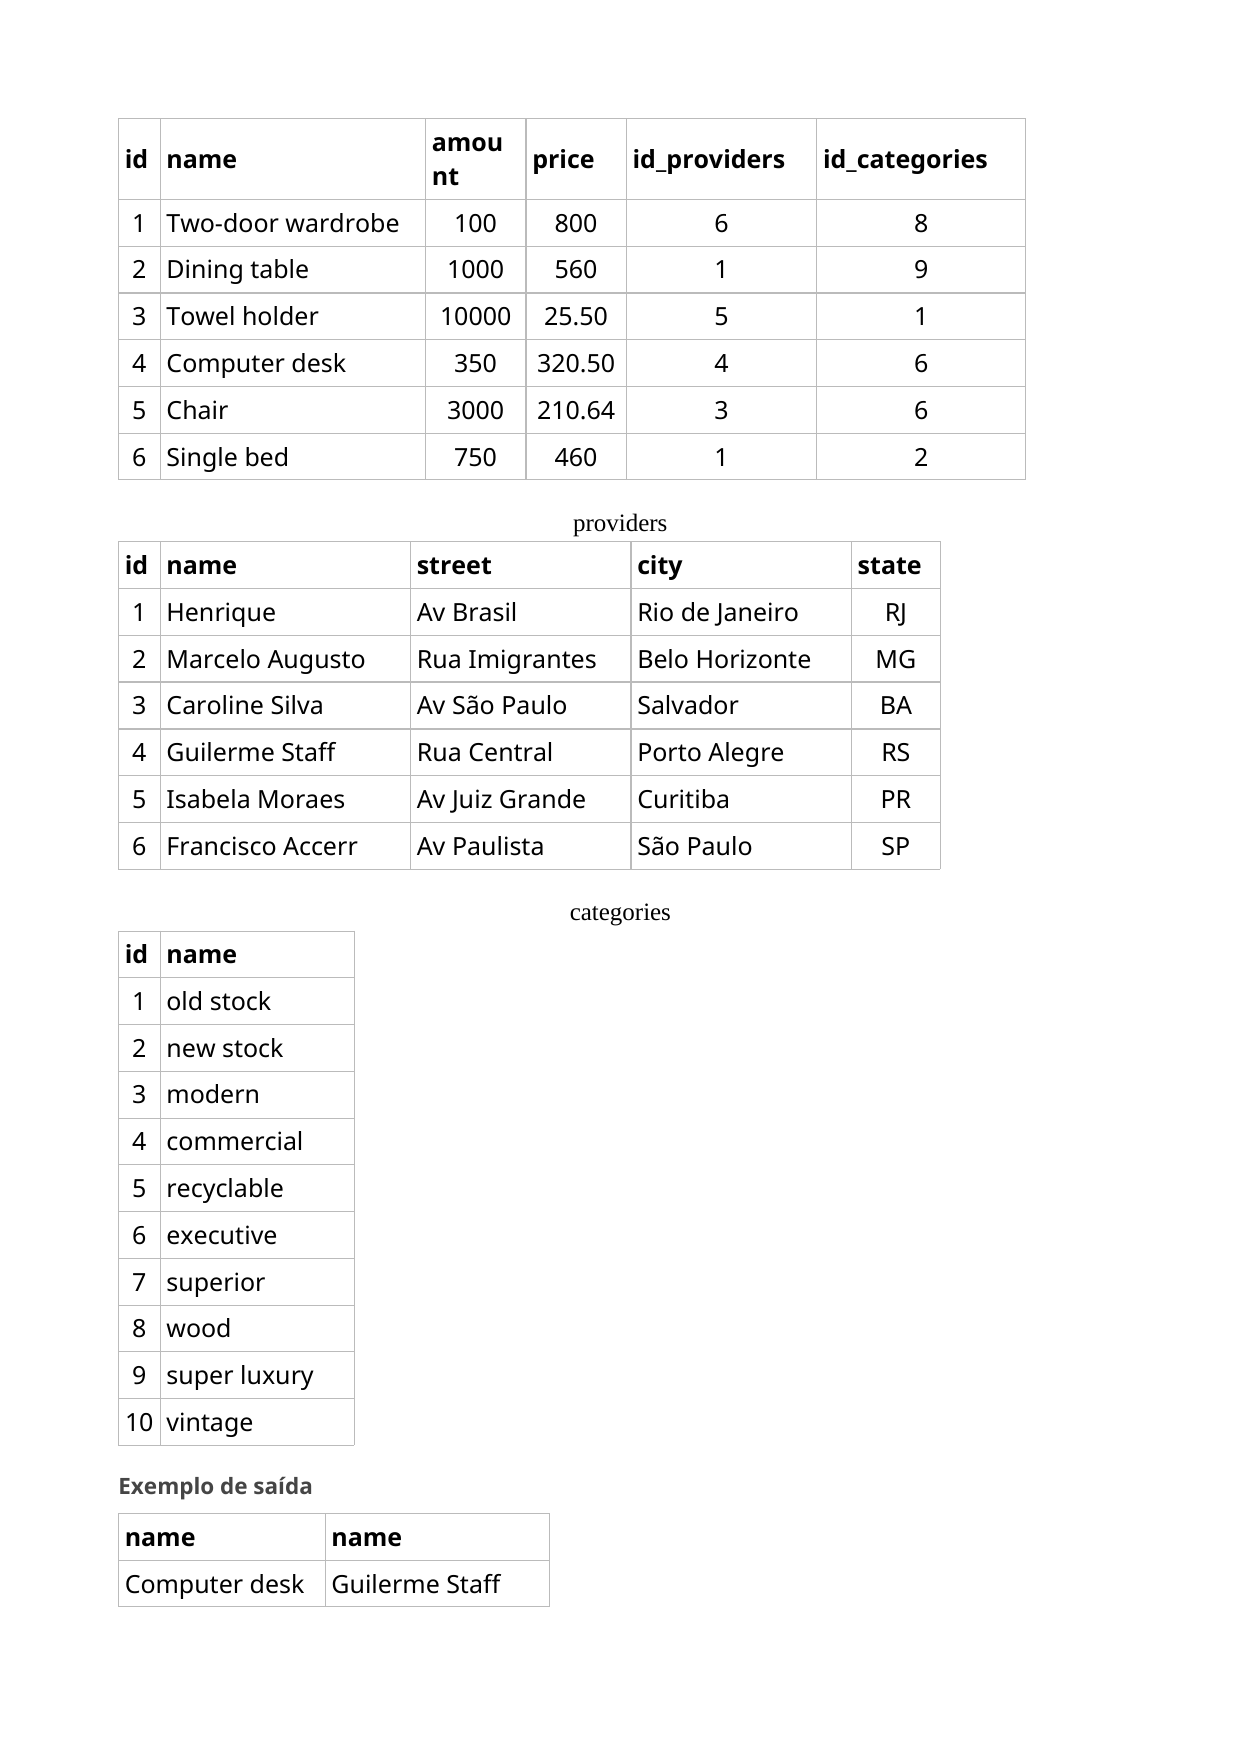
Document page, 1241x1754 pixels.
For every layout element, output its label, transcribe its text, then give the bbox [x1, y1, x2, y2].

table_cell BA [852, 683, 940, 728]
table_cell super luxury [161, 1352, 354, 1398]
table_cell 1 [119, 200, 160, 246]
table_header street [411, 542, 630, 588]
table_cell Belo Horizonte [632, 636, 851, 681]
table_header name [119, 1514, 325, 1560]
table_header price [527, 119, 626, 199]
table_cell 10000 [426, 294, 525, 339]
table_header id_providers [627, 119, 816, 199]
table_cell Towel holder [161, 294, 425, 339]
table_cell 2 [817, 434, 1025, 479]
table_cell Two-door wardrobe [161, 200, 425, 246]
table_header id [119, 119, 160, 199]
table_cell 3 [119, 1072, 160, 1118]
table_cell 7 [119, 1259, 160, 1305]
table_cell PR [852, 776, 940, 822]
table_cell 3 [119, 294, 160, 339]
table_cell 5 [119, 1165, 160, 1211]
table_cell 1 [119, 978, 160, 1024]
table_cell Marcelo Augusto [161, 636, 410, 681]
table_cell Av Brasil [411, 589, 630, 635]
table_cell superior [161, 1259, 354, 1305]
table_cell 25.50 [527, 294, 626, 339]
text providers [118, 508, 1122, 537]
table_cell new stock [161, 1025, 354, 1071]
table_cell 10 [119, 1399, 160, 1445]
table_cell 9 [119, 1352, 160, 1398]
table_cell SP [852, 823, 940, 869]
table_cell 1 [627, 434, 816, 479]
table_cell Henrique [161, 589, 410, 635]
table_cell Av Juiz Grande [411, 776, 630, 822]
table_cell Porto Alegre [632, 730, 851, 775]
table_cell 1 [627, 247, 816, 292]
table_cell 750 [426, 434, 525, 479]
table_cell Computer desk [161, 340, 425, 386]
table_cell Computer desk [119, 1561, 325, 1606]
table_cell 6 [627, 200, 816, 246]
table_cell 8 [817, 200, 1025, 246]
table_cell 8 [119, 1306, 160, 1351]
table_cell 800 [527, 200, 626, 246]
table_header id_categories [817, 119, 1025, 199]
table_cell 350 [426, 340, 525, 386]
subtitle Exemplo de saída [118, 1470, 1122, 1501]
table_cell old stock [161, 978, 354, 1024]
table_cell Francisco Accerr [161, 823, 410, 869]
table_cell modern [161, 1072, 354, 1118]
table_cell 5 [119, 776, 160, 822]
table_cell Rio de Janeiro [632, 589, 851, 635]
table_header city [632, 542, 851, 588]
table_header name [161, 932, 354, 977]
table_cell 210.64 [527, 387, 626, 433]
table_cell Guilerme Staff [161, 730, 410, 775]
table_cell 4 [119, 730, 160, 775]
text categories [118, 897, 1122, 926]
table_cell 6 [817, 340, 1025, 386]
table_cell 3 [119, 683, 160, 728]
table_cell Av São Paulo [411, 683, 630, 728]
table_cell Isabela Moraes [161, 776, 410, 822]
table_header id [119, 542, 160, 588]
table_cell Guilerme Staff [326, 1561, 549, 1606]
table_header id [119, 932, 160, 977]
table_cell recyclable [161, 1165, 354, 1211]
table_cell Dining table [161, 247, 425, 292]
table_cell RS [852, 730, 940, 775]
table_cell 320.50 [527, 340, 626, 386]
table_cell Single bed [161, 434, 425, 479]
table_cell 560 [527, 247, 626, 292]
table_cell MG [852, 636, 940, 681]
table_cell RJ [852, 589, 940, 635]
table_cell Curitiba [632, 776, 851, 822]
table_cell vintage [161, 1399, 354, 1445]
table_cell 6 [817, 387, 1025, 433]
table_cell Rua Imigrantes [411, 636, 630, 681]
table_cell 100 [426, 200, 525, 246]
table_header amount [426, 119, 525, 199]
table_cell Caroline Silva [161, 683, 410, 728]
table_cell 6 [119, 823, 160, 869]
table_cell 2 [119, 1025, 160, 1071]
table_header name [161, 542, 410, 588]
table_cell 5 [119, 387, 160, 433]
table_cell wood [161, 1306, 354, 1351]
table_cell 6 [119, 434, 160, 479]
table_cell 4 [119, 340, 160, 386]
table_cell executive [161, 1212, 354, 1258]
table_cell 6 [119, 1212, 160, 1258]
table_cell 2 [119, 636, 160, 681]
table_cell São Paulo [632, 823, 851, 869]
table_cell Av Paulista [411, 823, 630, 869]
table_cell 2 [119, 247, 160, 292]
table_cell 3000 [426, 387, 525, 433]
table_header state [852, 542, 940, 588]
table_cell 460 [527, 434, 626, 479]
table_cell commercial [161, 1119, 354, 1164]
table_cell 1 [817, 294, 1025, 339]
table_cell 1000 [426, 247, 525, 292]
table_cell 1 [119, 589, 160, 635]
table_header name [326, 1514, 549, 1560]
table_header name [161, 119, 425, 199]
table_cell Salvador [632, 683, 851, 728]
table_cell Rua Central [411, 730, 630, 775]
table_cell 3 [627, 387, 816, 433]
table_cell 5 [627, 294, 816, 339]
table_cell Chair [161, 387, 425, 433]
table_cell 4 [627, 340, 816, 386]
table_cell 9 [817, 247, 1025, 292]
table_cell 4 [119, 1119, 160, 1164]
